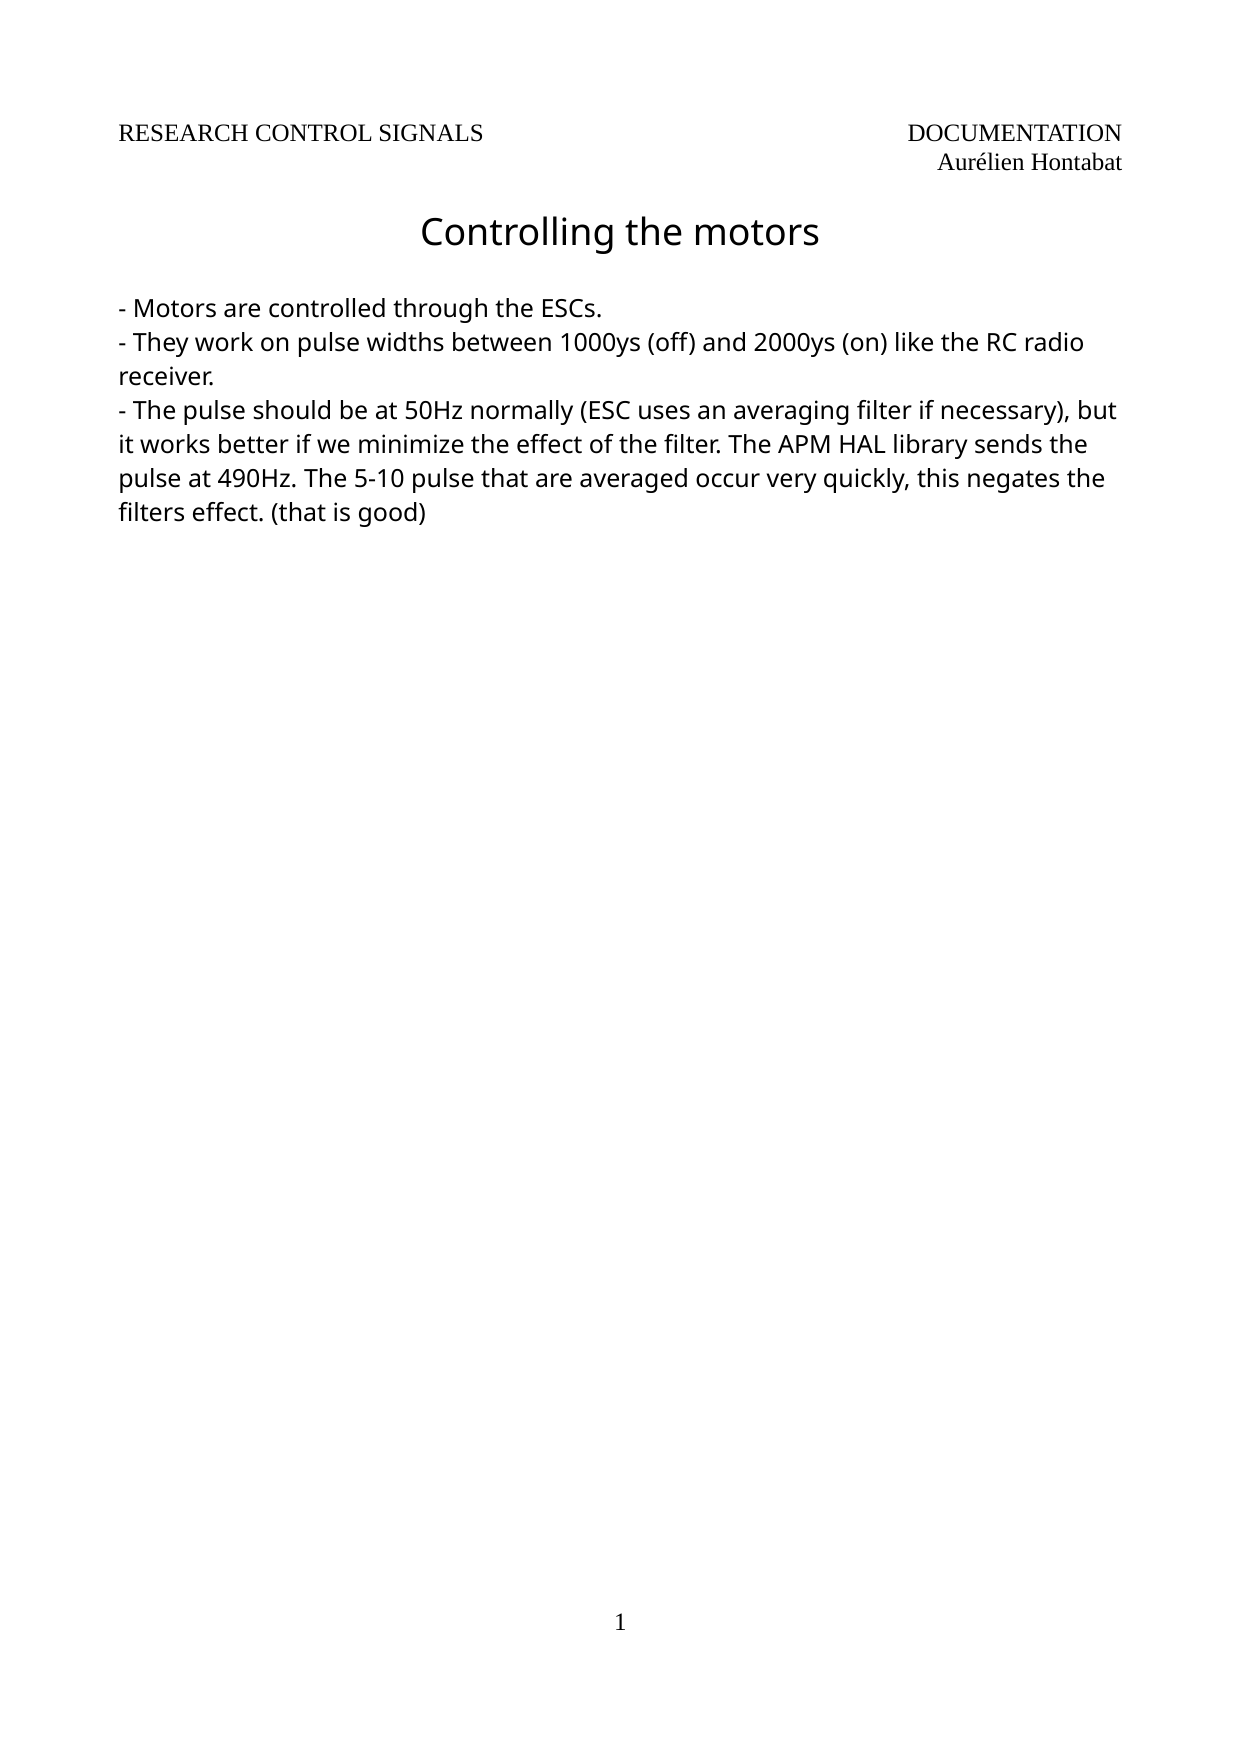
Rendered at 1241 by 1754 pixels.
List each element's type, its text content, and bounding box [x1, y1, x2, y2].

text - They work on pulse widths between 1000ys (off) and 2000ys (on) like the RC radio receiver. [118, 324, 1122, 392]
text Controlling the motors [118, 205, 1122, 256]
text - Motors are controlled through the ESCs. [118, 290, 1122, 324]
text - The pulse should be at 50Hz normally (ESC uses an averaging filter if necessary), but it works better if we minimize the effect of the filter. The APM HAL library sends the pulse at 490Hz. The 5-10 pulse that are averaged occur very quickly, this negates the filters effect. (that is good) [118, 392, 1122, 529]
